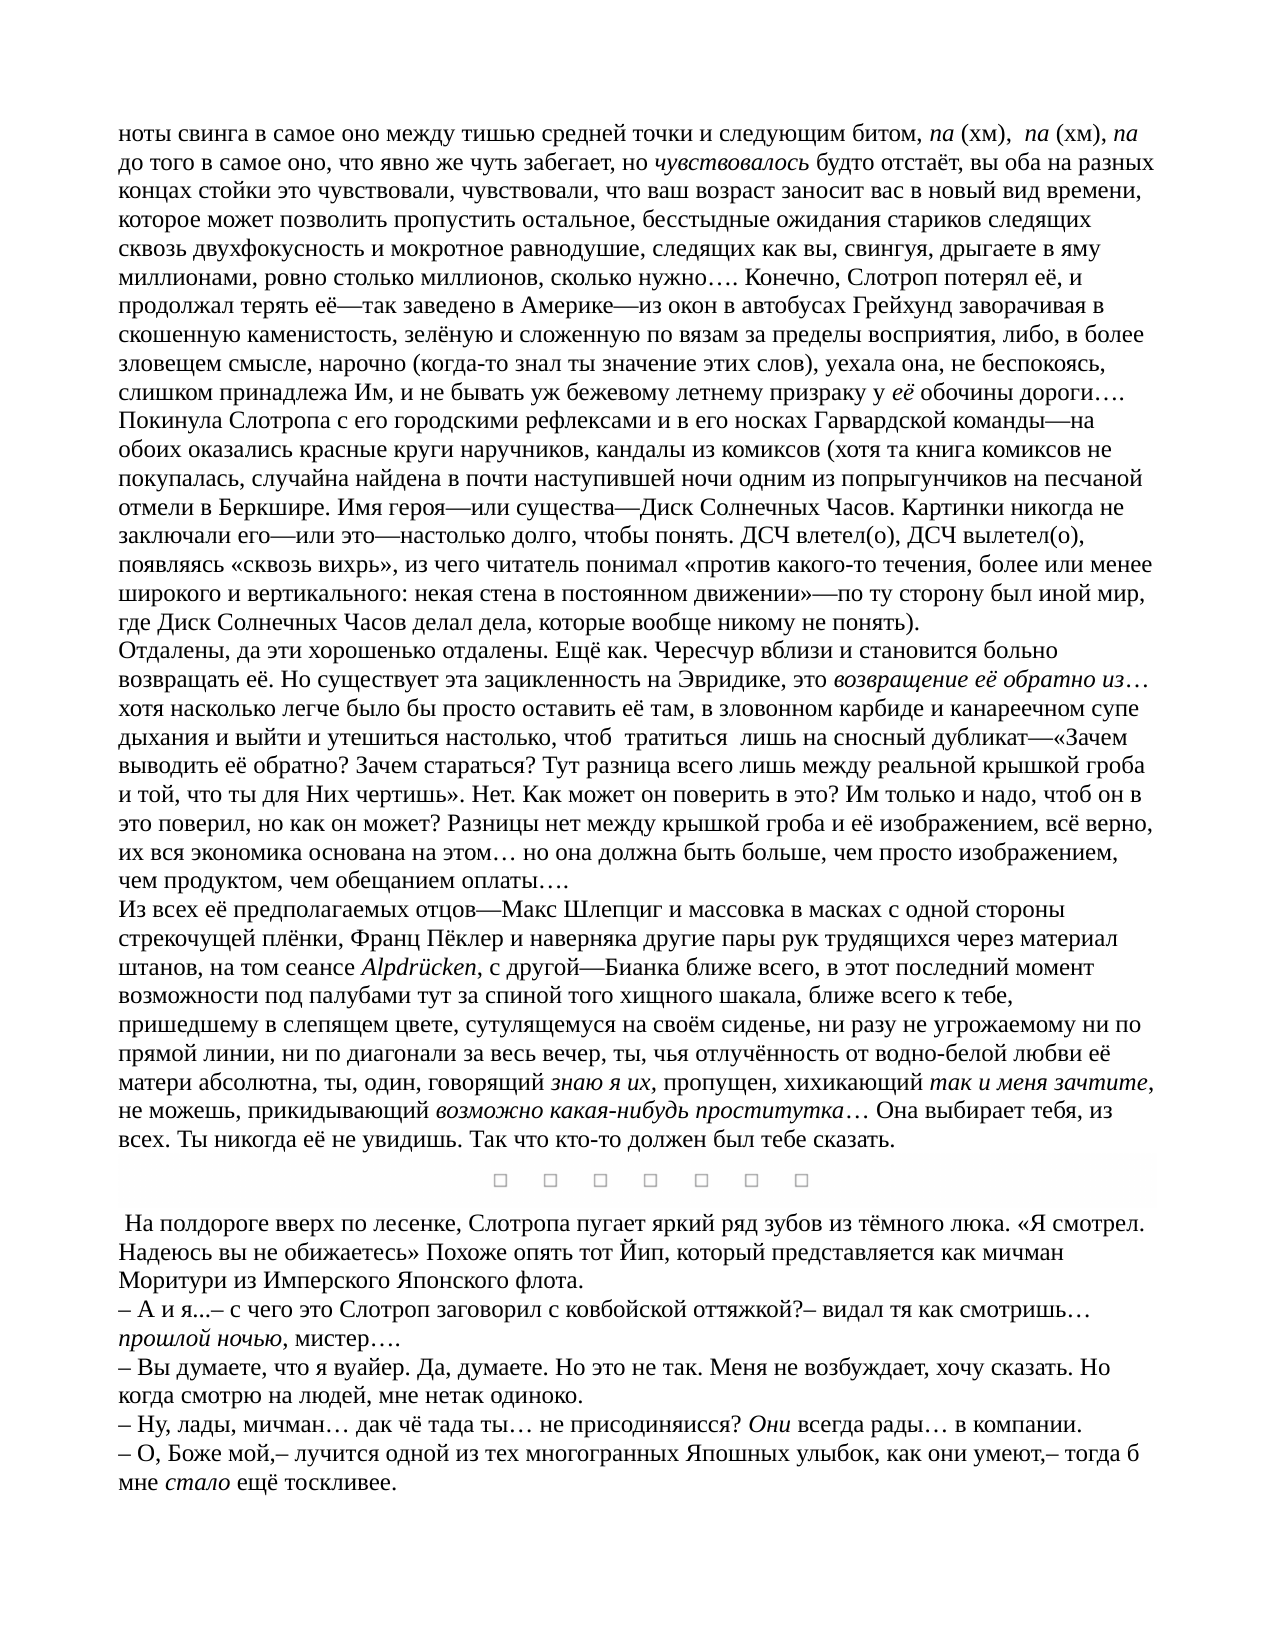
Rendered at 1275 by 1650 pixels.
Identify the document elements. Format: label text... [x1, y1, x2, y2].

text Из всех её предполагаемых отцов—Макс Шлепциг и массовка в масках с одной стороны стрекочущей плёнки, Франц Пёклер и наверняка другие пары рук трудящихся через материал штанов, на том сеансе Alpdrücken, с другой—Бианка ближе всего, в этот последний момент возможности под палубами тут за спиной того хищного шакала, ближе всего к тебе, пришедшему в слепящем цвете, сутулящемуся на своём сиденье, ни разу не угрожаемому ни по прямой линии, ни по диагонали за весь вечер, ты, чья отлучённость от водно-белой любви её матери абсолютна, ты, один, говорящий знаю я их, пропущен, хихикающий так и меня зачтите, не можешь, прикидывающий возможно какая-нибудь проститутка… Она выбирает тебя, из всех. Ты никогда её не увидишь. Так что кто-то должен был тебе сказать. [118, 894, 1157, 1153]
text Отдалены, да эти хорошенько отдалены. Ещё как. Чересчур вблизи и становится больно возвращать её. Но существует эта зацикленность на Эвридике, это возвращение её обратно из… хотя насколько легче было бы просто оставить её там, в зловонном карбиде и канареечном супе дыхания и выйти и утешиться настолько, чтоб тратиться лишь на сносный дубликат—«Зачем выводить её обратно? Зачем стараться? Тут разница всего лишь между реальной крышкой гроба и той, что ты для Них чертишь». Нет. Как может он поверить в это? Им только и надо, чтоб он в это поверил, но как он может? Разницы нет между крышкой гроба и её изображением, всё верно, их вся экономика основана на этом… но она должна быть больше, чем просто изображением, чем продуктом, чем обещанием оплаты…. [118, 636, 1157, 894]
text – Ну, лады, мичман… дак чё тада ты… не присодиняисся? Они всегда рады… в компании. [118, 1409, 1157, 1438]
text – Вы думаете, что я вуайер. Да, думаете. Но это не так. Меня не возбуждает, хочу сказать. Но когда смотрю на людей, мне нетак одиноко. [118, 1352, 1157, 1409]
text – О, Боже мой,– лучится одной из тех многогранных Япошных улыбок, как они умеют,– тогда б мне стало ещё тоскливее. [118, 1438, 1157, 1496]
text Покинула Слотропа с его городскими рефлексами и в его носках Гарвардской команды—на обоих оказались красные круги наручников, кандалы из комиксов (хотя та книга комиксов не покупалась, случайна найдена в почти наступившей ночи одним из попрыгунчиков на песчаной отмели в Беркшире. Имя героя—или существа—Диск Солнечных Часов. Картинки никогда не заключали его—или это—настолько долго, чтобы понять. ДСЧ влетел(о), ДСЧ вылетел(о), появляясь «сквозь вихрь», из чего читатель понимал «против какого-то течения, более или менее широкого и вертикального: некая стена в постоянном движении»—по ту сторону был иной мир, где Диск Солнечных Часов делал дела, которые вообще никому не понять). [118, 406, 1157, 636]
text ноты свинга в самое оно между тишью средней точки и следующим битом, па (хм), па (хм), па до того в самое оно, что явно же чуть забегает, но чувствовалось будто отстаёт, вы оба на разных концах стойки это чувствовали, чувствовали, что ваш возраст заносит вас в новый вид времени, которое может позволить пропустить остальное, бесстыдные ожидания стариков следящих сквозь двухфокусность и мокротное равнодушие, следящих как вы, свингуя, дрыгаете в яму миллионами, ровно столько миллионов, сколько нужно…. Конечно, Слотроп потерял её, и продолжал терять её—так заведено в Америке—из окон в автобусах Грейхунд заворачивая в скошенную каменистость, зелёную и сложенную по вязам за пределы восприятия, либо, в более зловещем смысле, нарочно (когда-то знал ты значение этих слов), уехала она, не беспокоясь, слишком принадлежа Им, и не бывать уж бежевому летнему призраку у её обочины дороги…. [118, 118, 1157, 406]
picture [118, 1153, 1157, 1208]
text На полдороге вверх по лесенке, Слотропа пугает яркий ряд зубов из тёмного люка. «Я смотрел. Надеюсь вы не обижаетесь» Похоже опять тот Йип, который представляется как мичман Моритури из Имперского Японского флота. [118, 1208, 1157, 1294]
text – А и я...– с чего это Слотроп заговорил с ковбойской оттяжкой?– видал тя как смотришь… прошлой ночью, мистер…. [118, 1294, 1157, 1352]
